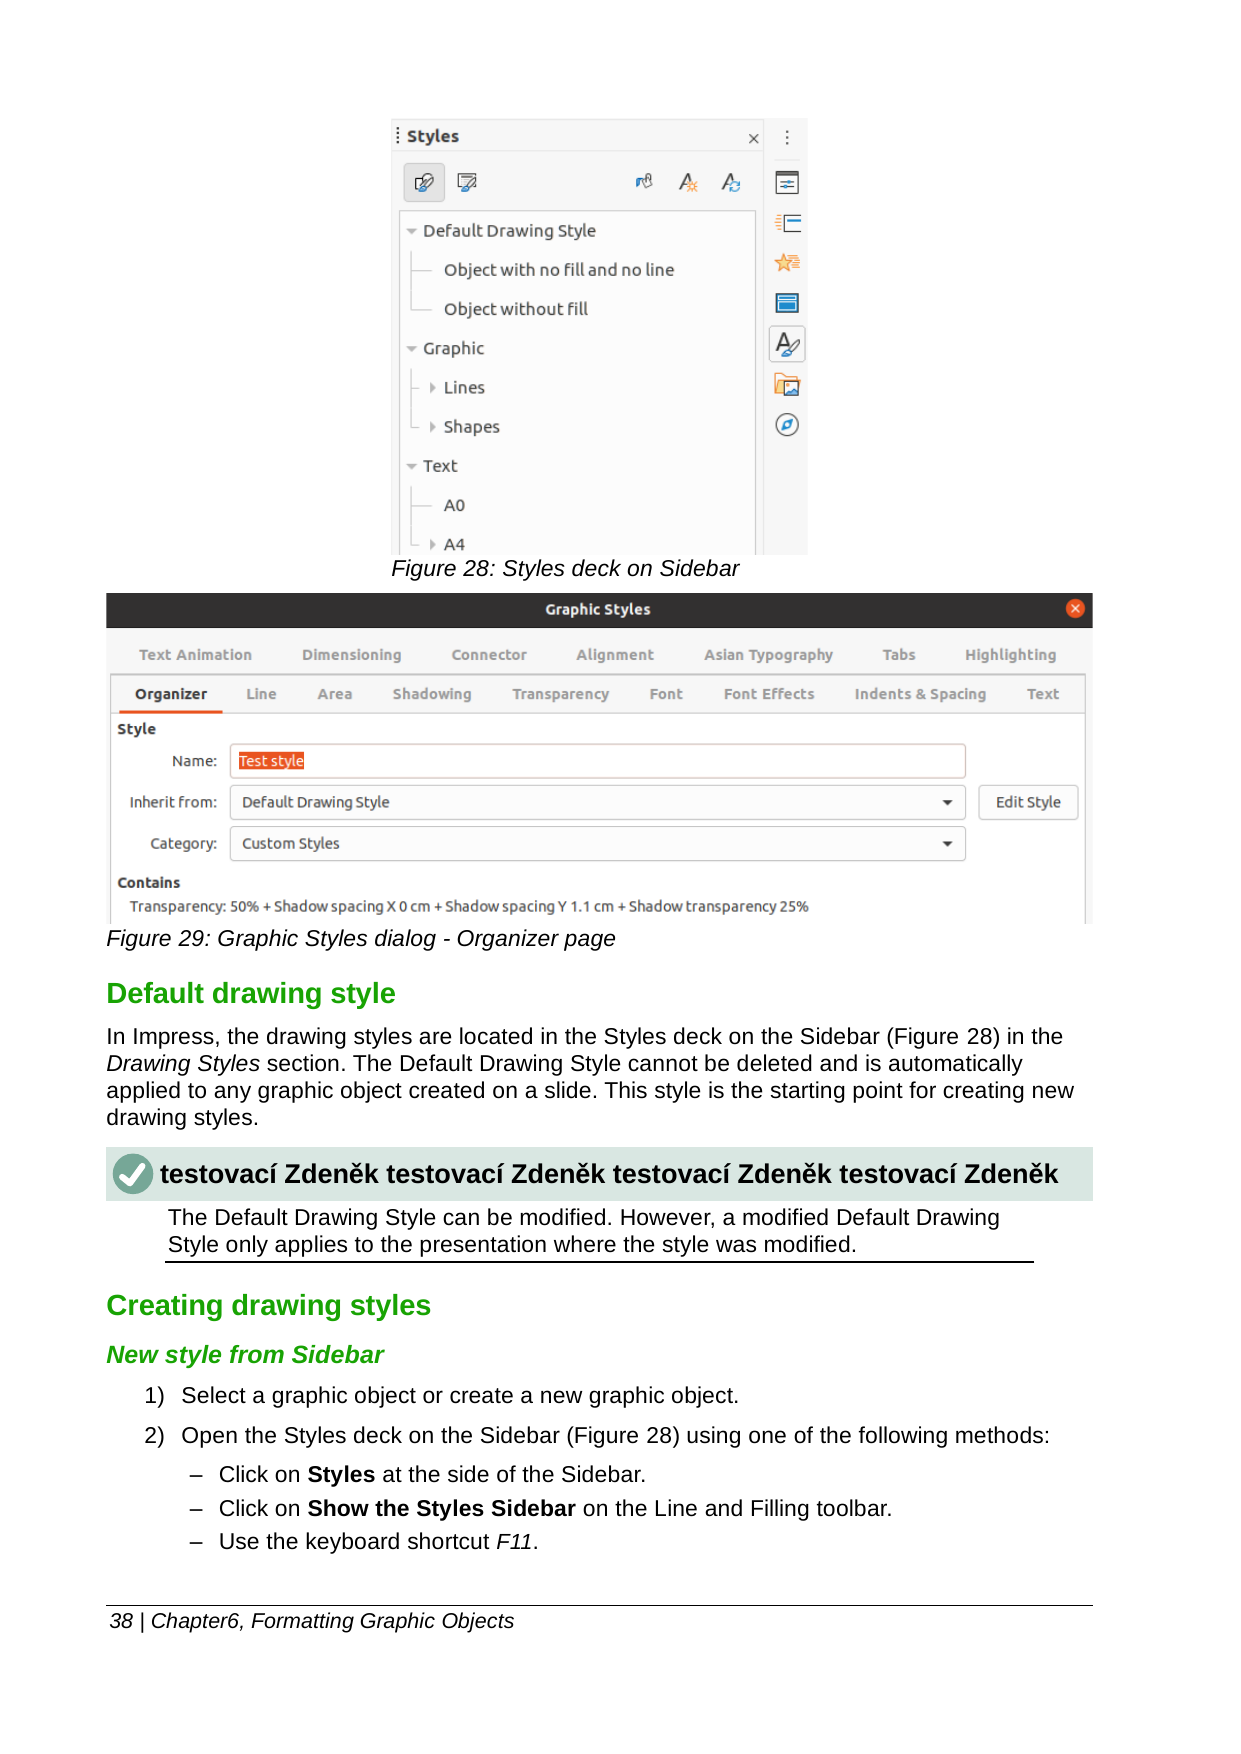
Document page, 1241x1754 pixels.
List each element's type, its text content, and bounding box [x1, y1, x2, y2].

list Open the Styles deck on the Sidebar (Figure 28) using one of the following methods: [164, 1421, 1093, 1448]
list Click on Styles at the side of the Sidebar. [189, 1461, 1093, 1488]
picture [106, 593, 1093, 924]
text Figure 28: Styles deck on Sidebar [391, 555, 808, 581]
subtitle testovací Zdeněk testovací Zdeněk testovací Zdeněk testovací Zdeněk [106, 1147, 1093, 1201]
text The Default Drawing Style can be modified. However, a modified Default Drawing Style only applies to the presentation where the style was modified. [164, 1201, 1034, 1263]
text Figure 29: Graphic Styles dialog - Organizer page [106, 924, 1093, 951]
picture [391, 118, 808, 555]
subtitle Default drawing style [106, 976, 1093, 1009]
text In Impress, the drawing styles are located in the Styles deck on the Sidebar (Figure 28) in the Drawing Styles section. The Default Drawing Style cannot be deleted and is automatically applied to any graphic object created on a slide. This style is the starting point for creating new drawing styles. [106, 1022, 1093, 1130]
list Use the keyboard shortcut F11. [189, 1527, 1093, 1554]
subtitle Creating drawing styles [106, 1288, 1093, 1321]
subtitle New style from Sidebar [106, 1340, 1093, 1369]
list Click on Show the Styles Sidebar on the Line and Filling toolbar. [189, 1494, 1093, 1521]
list Select a graphic object or create a new graphic object. [164, 1382, 1093, 1409]
